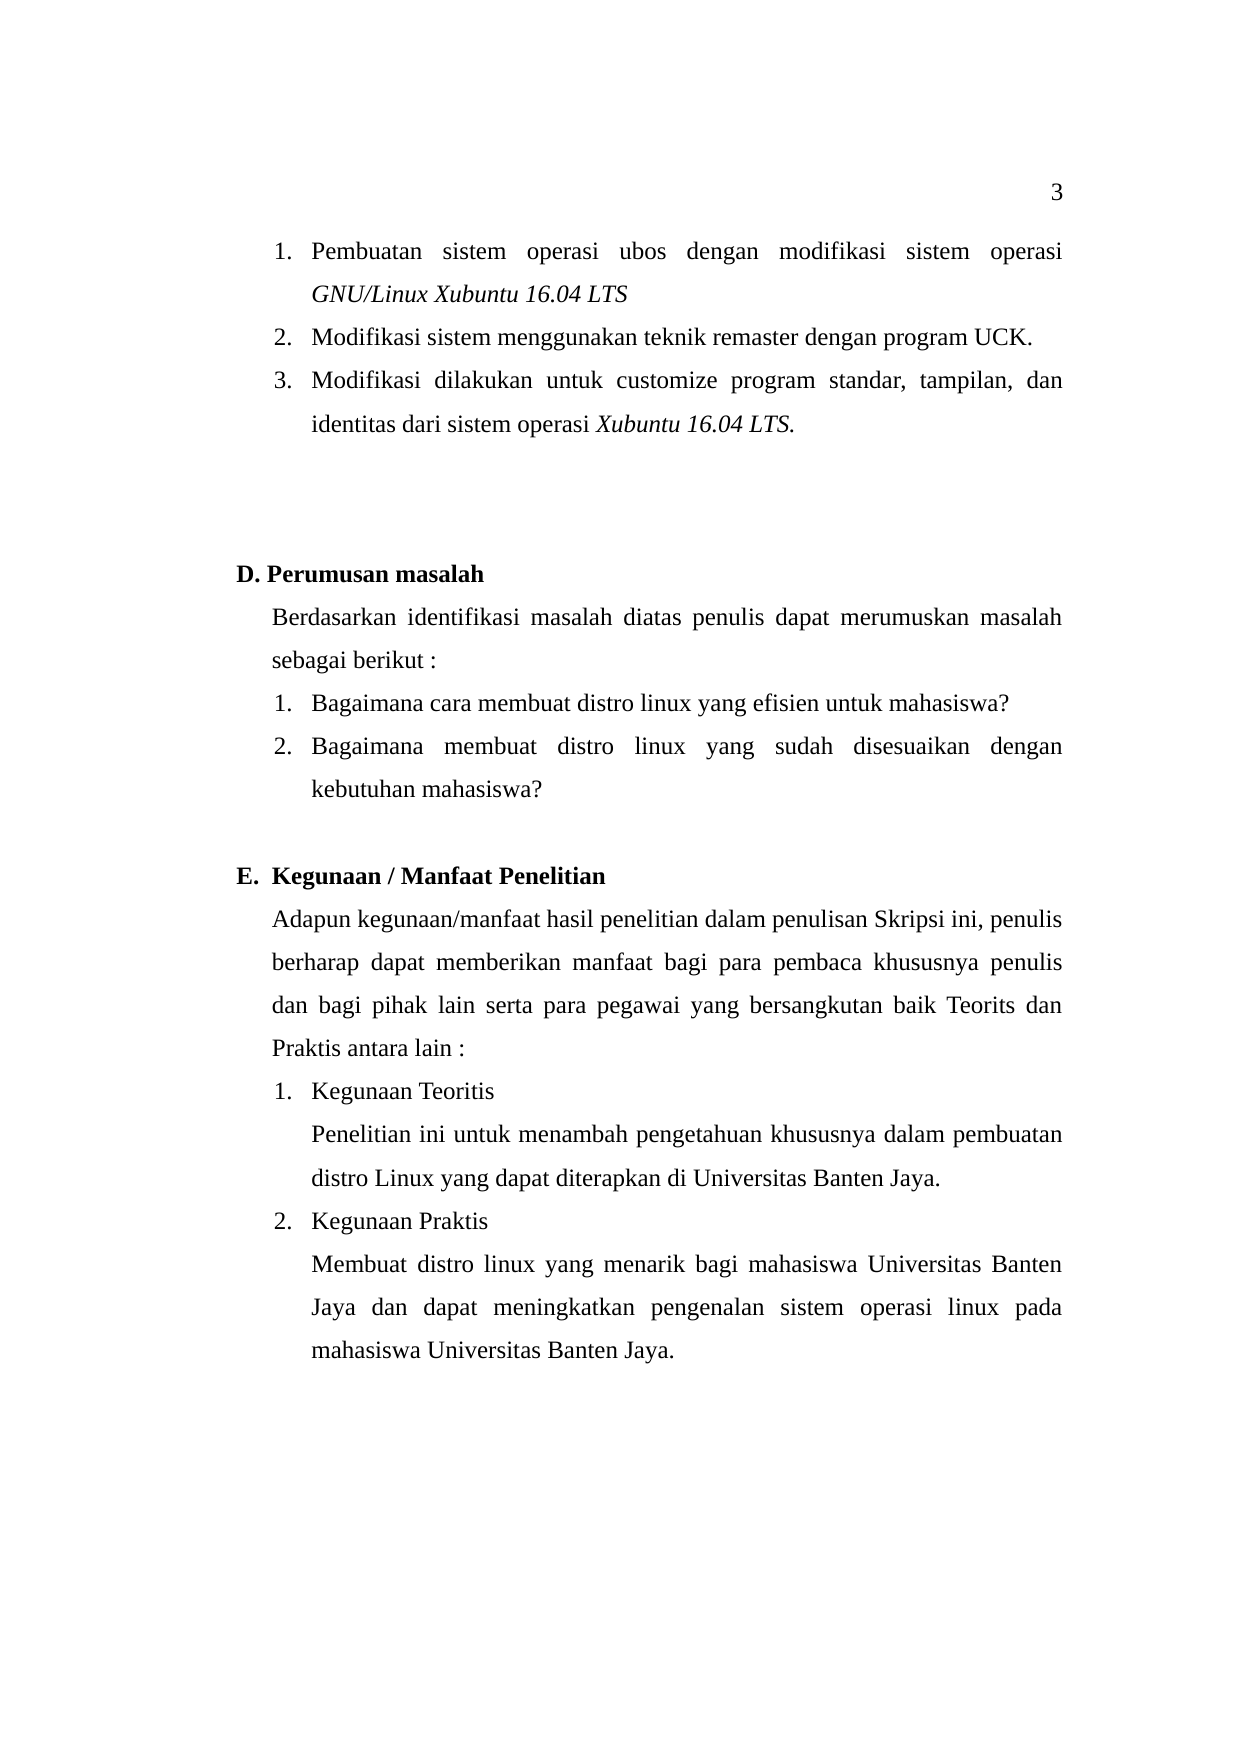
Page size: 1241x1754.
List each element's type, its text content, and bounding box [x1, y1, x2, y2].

list Modifikasi sistem menggunakan teknik remaster dengan program UCK. [274, 322, 1063, 351]
list Penelitian ini untuk menambah pengetahuan khususnya dalam pembuatan distro Linux yang dapat diterapkan di Universitas Banten Jaya. [274, 1119, 1063, 1191]
list Bagaimana membuat distro linux yang sudah disesuaikan dengan kebutuhan mahasiswa? [274, 731, 1063, 803]
list Kegunaan Teoritis [274, 1076, 1063, 1105]
text Berdasarkan identifikasi masalah diatas penulis dapat merumuskan masalah sebagai berikut : [272, 602, 1063, 674]
text E. Kegunaan / Manfaat Penelitian [236, 861, 1063, 889]
list Bagaimana cara membuat distro linux yang efisien untuk mahasiswa? [274, 688, 1063, 717]
list Kegunaan Praktis [274, 1206, 1063, 1234]
text Adapun kegunaan/manfaat hasil penelitian dalam penulisan Skripsi ini, penulis berharap dapat memberikan manfaat bagi para pembaca khususnya penulis dan bagi pihak lain serta para pegawai yang bersangkutan baik Teorits dan Praktis antara lain : [272, 904, 1063, 1062]
text D. Perumusan masalah [236, 559, 1063, 588]
list Modifikasi dilakukan untuk customize program standar, tampilan, dan identitas dari sistem operasi Xubuntu 16.04 LTS. [274, 366, 1063, 437]
list Pembuatan sistem operasi ubos dengan modifikasi sistem operasi GNU/Linux Xubuntu 16.04 LTS [274, 236, 1063, 308]
list Membuat distro linux yang menarik bagi mahasiswa Universitas Banten Jaya dan dapat meningkatkan pengenalan sistem operasi linux pada mahasiswa Universitas Banten Jaya. [274, 1249, 1063, 1364]
